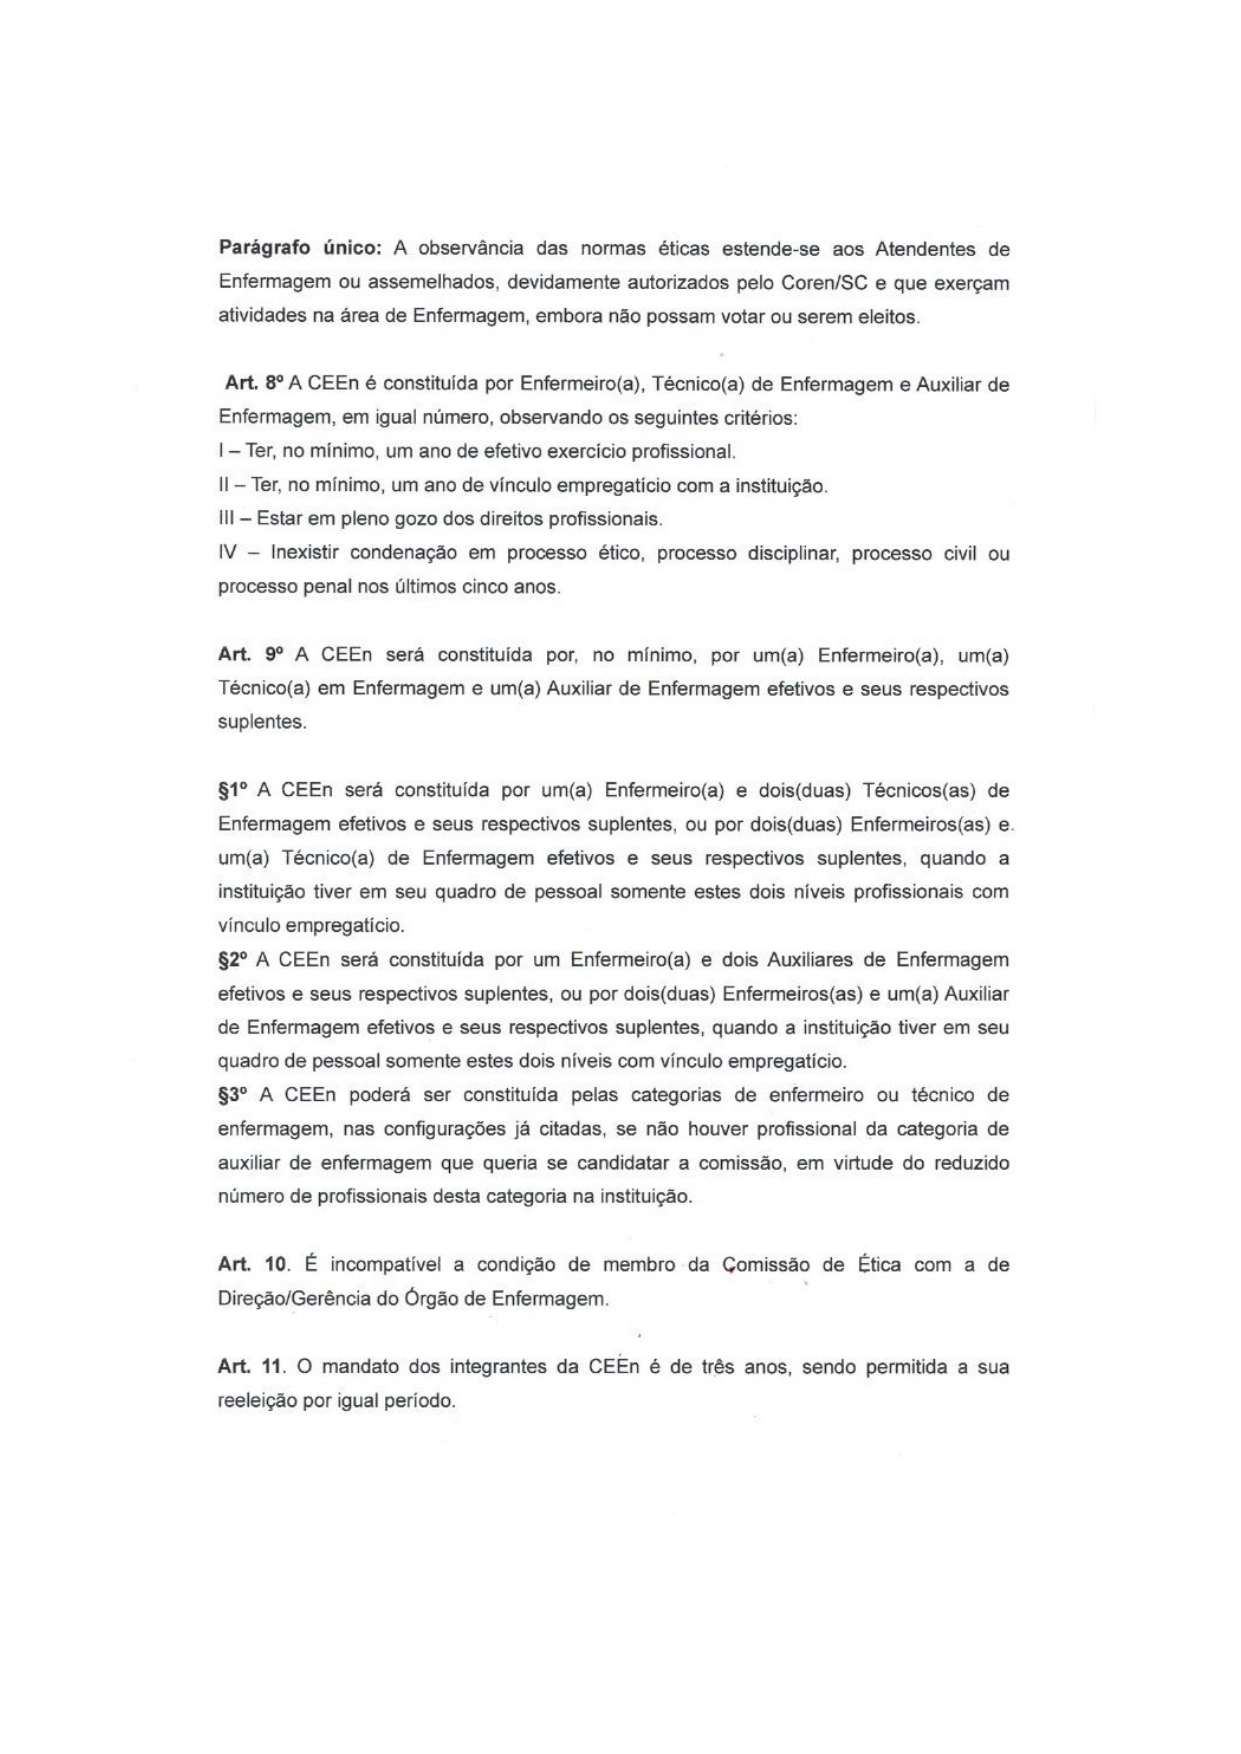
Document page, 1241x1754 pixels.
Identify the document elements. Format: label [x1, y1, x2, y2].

picture [118, 146, 1123, 1528]
